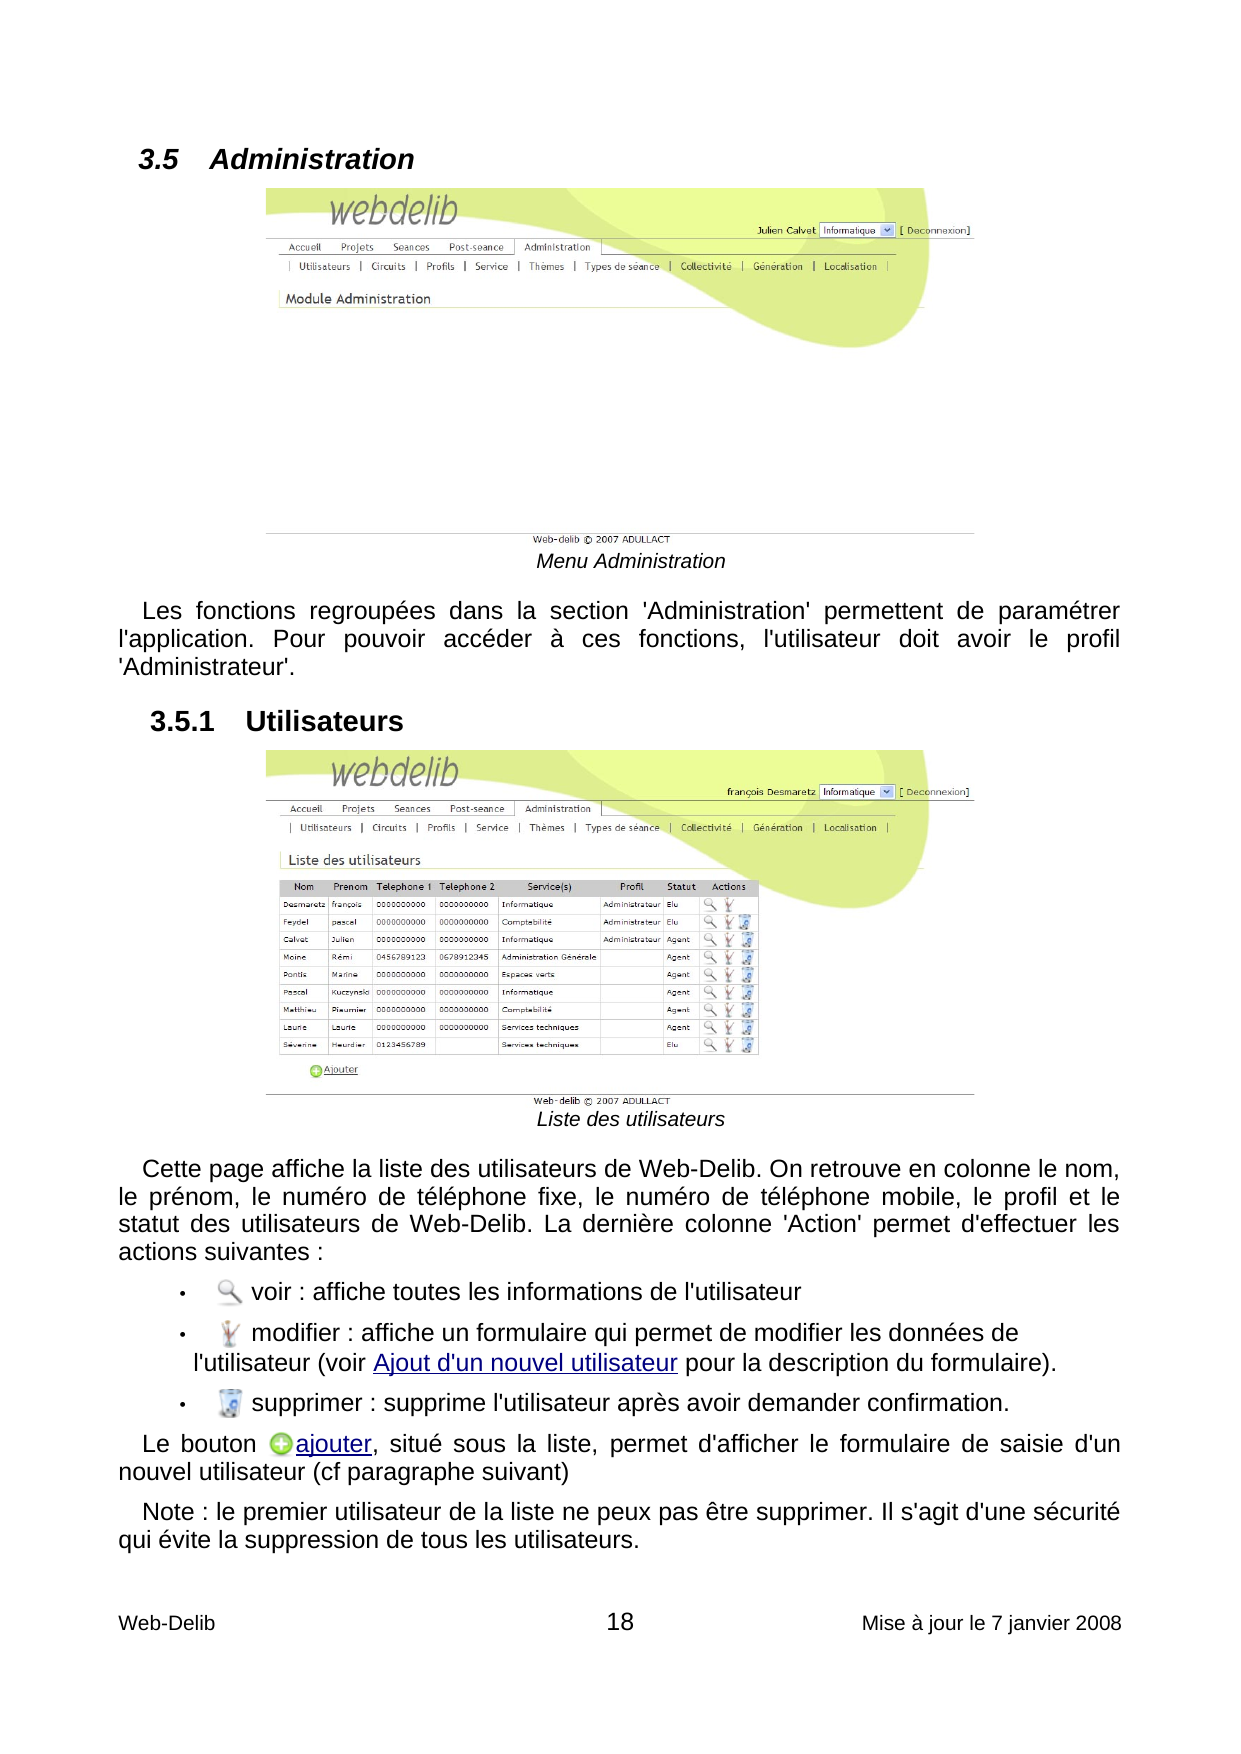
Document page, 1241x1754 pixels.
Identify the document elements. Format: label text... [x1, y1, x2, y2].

list supprimer : supprime l'utilisateur après avoir demander confirmation. [245, 1389, 1122, 1418]
picture [265, 188, 975, 550]
subtitle Utilisateurs [118, 705, 1122, 738]
subtitle Administration [118, 143, 1122, 176]
list voir : affiche toutes les informations de l'utilisateur [245, 1278, 1122, 1307]
text Note : le premier utilisateur de la liste ne peux pas être supprimer. Il s'agit d'une sécurité qui évite la suppression de tous les utilisateurs. [118, 1498, 1122, 1554]
text Liste des utilisateurs [118, 762, 1122, 1131]
picture [267, 1430, 296, 1458]
picture [216, 1278, 245, 1307]
list voir : affiche toutes les informations de l'utilisateur [156, 1278, 216, 1307]
list modifier : affiche un formulaire qui permet de modifier les données de l'utilisateur (voir Ajout d'un nouvel utilisateur pour la description du formulaire). [156, 1319, 1122, 1377]
text Menu Administration [118, 200, 1122, 573]
list supprimer : supprime l'utilisateur après avoir demander confirmation. [156, 1389, 216, 1418]
picture [265, 750, 975, 1108]
text Les fonctions regroupées dans la section 'Administration' permettent de paramétrer l'application. Pour pouvoir accéder à ces fonctions, l'utilisateur doit avoir le profil 'Administrateur'. [118, 596, 1122, 680]
picture [216, 1389, 245, 1418]
text Le bouton ajouter, situé sous la liste, permet d'afficher le formulaire de saisie d'un nouvel utilisateur (cf paragraphe suivant) [118, 1430, 1122, 1486]
text Cette page affiche la liste des utilisateurs de Web-Delib. On retrouve en colonne le nom, le prénom, le numéro de téléphone fixe, le numéro de téléphone mobile, le profil et le statut des utilisateurs de Web-Delib. La dernière colonne 'Action' permet d'effectuer les actions suivantes : [118, 1154, 1122, 1266]
picture [216, 1320, 245, 1348]
